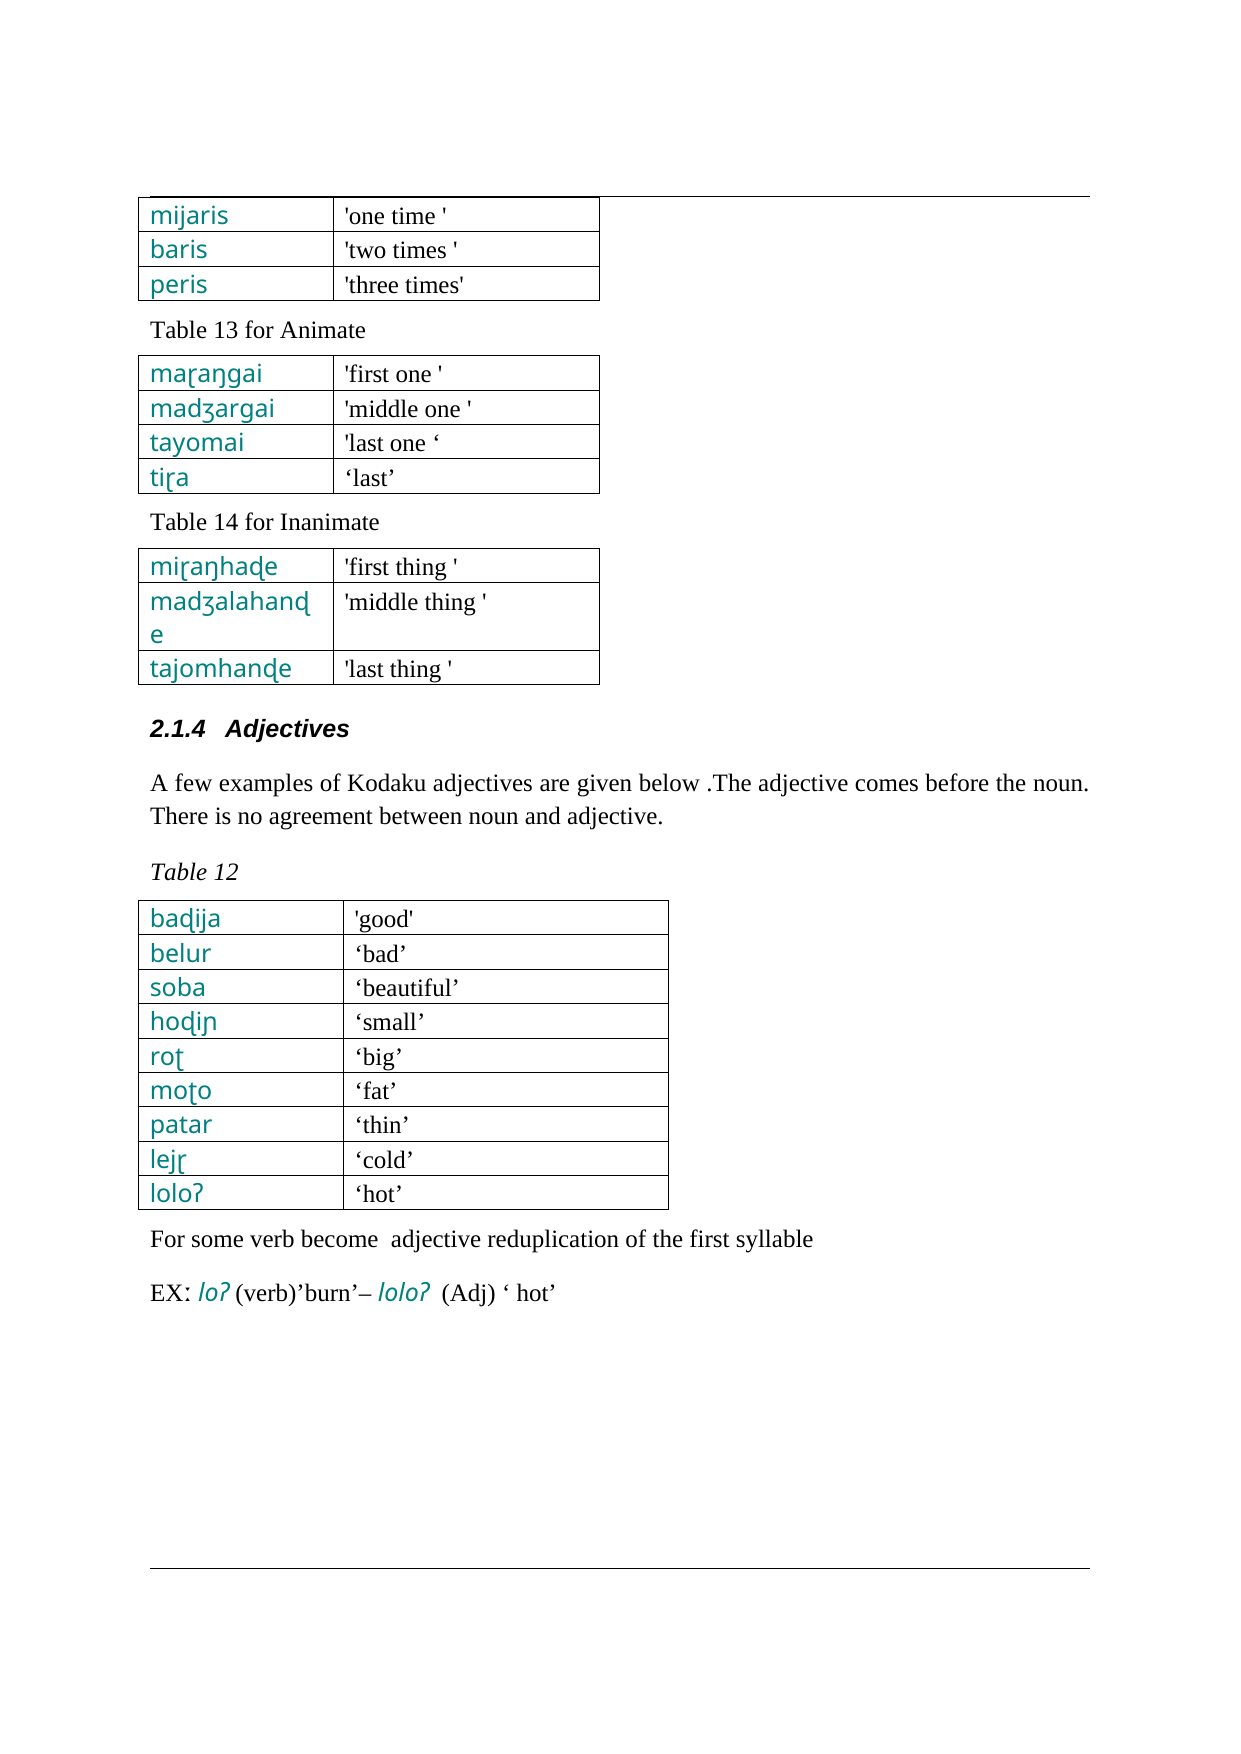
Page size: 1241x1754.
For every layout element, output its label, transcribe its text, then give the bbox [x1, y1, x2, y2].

text EXː loʔ (verb)’burn’– loloʔ (Adj) ‘ hot’ [150, 1275, 1090, 1308]
table_cell belur [139, 935, 343, 969]
table_header maɽaŋgai [139, 356, 333, 389]
table_cell ‘fat’ [344, 1073, 668, 1106]
table_header 'first thing ' [334, 549, 599, 582]
table_cell madʒargai [139, 391, 333, 424]
table_cell ‘small’ [344, 1004, 668, 1037]
text Table 12 [150, 854, 1090, 887]
table_header 'one time ' [334, 198, 599, 231]
table_cell 'last thing ' [334, 651, 599, 684]
table_cell patar [139, 1107, 343, 1141]
table_cell ‘hot’ [344, 1176, 668, 1209]
table_cell baris [139, 232, 333, 266]
table_cell hoɖiɲ [139, 1004, 343, 1037]
table_header 'good' [344, 901, 668, 934]
table_cell roʈ [139, 1039, 343, 1072]
table_cell loloʔ [139, 1176, 343, 1209]
subtitle Adjectives [150, 710, 1090, 744]
table_cell tajomhanɖe [139, 651, 333, 684]
text For some verb become adjective reduplication of the first syllable [150, 1221, 1090, 1254]
table_header 'first one ' [334, 356, 599, 389]
table_header mijaris [139, 198, 333, 231]
table_cell ‘last’ [334, 459, 599, 493]
table_cell 'middle thing ' [334, 583, 599, 650]
table_cell peris [139, 267, 333, 300]
text A few examples of Kodaku adjectives are given below .The adjective comes before the noun. There is no agreement between noun and adjective. [150, 764, 1090, 831]
table_cell soba [139, 970, 343, 1003]
table_cell 'middle one ' [334, 391, 599, 424]
table_header miɽaŋhaɖe [139, 549, 333, 582]
table_cell moʈo [139, 1073, 343, 1106]
table_cell tayomai [139, 425, 333, 458]
table_cell 'three times' [334, 267, 599, 300]
table_cell ‘big’ [344, 1039, 668, 1072]
table_cell madʒalahanɖe [139, 583, 333, 650]
table_cell 'two times ' [334, 232, 599, 266]
table_cell lejɽ [139, 1142, 343, 1175]
table_cell ‘thin’ [344, 1107, 668, 1141]
table_cell ‘cold’ [344, 1142, 668, 1175]
table_header baɖija [139, 901, 343, 934]
table_cell ‘beautiful’ [344, 970, 668, 1003]
table_cell tiɽa [139, 459, 333, 493]
text Table 13 for Animate [150, 311, 1090, 345]
table_cell 'last one ‘ [334, 425, 599, 458]
table_cell ‘bad’ [344, 935, 668, 969]
text Table 14 for Inanimate [150, 504, 1090, 537]
